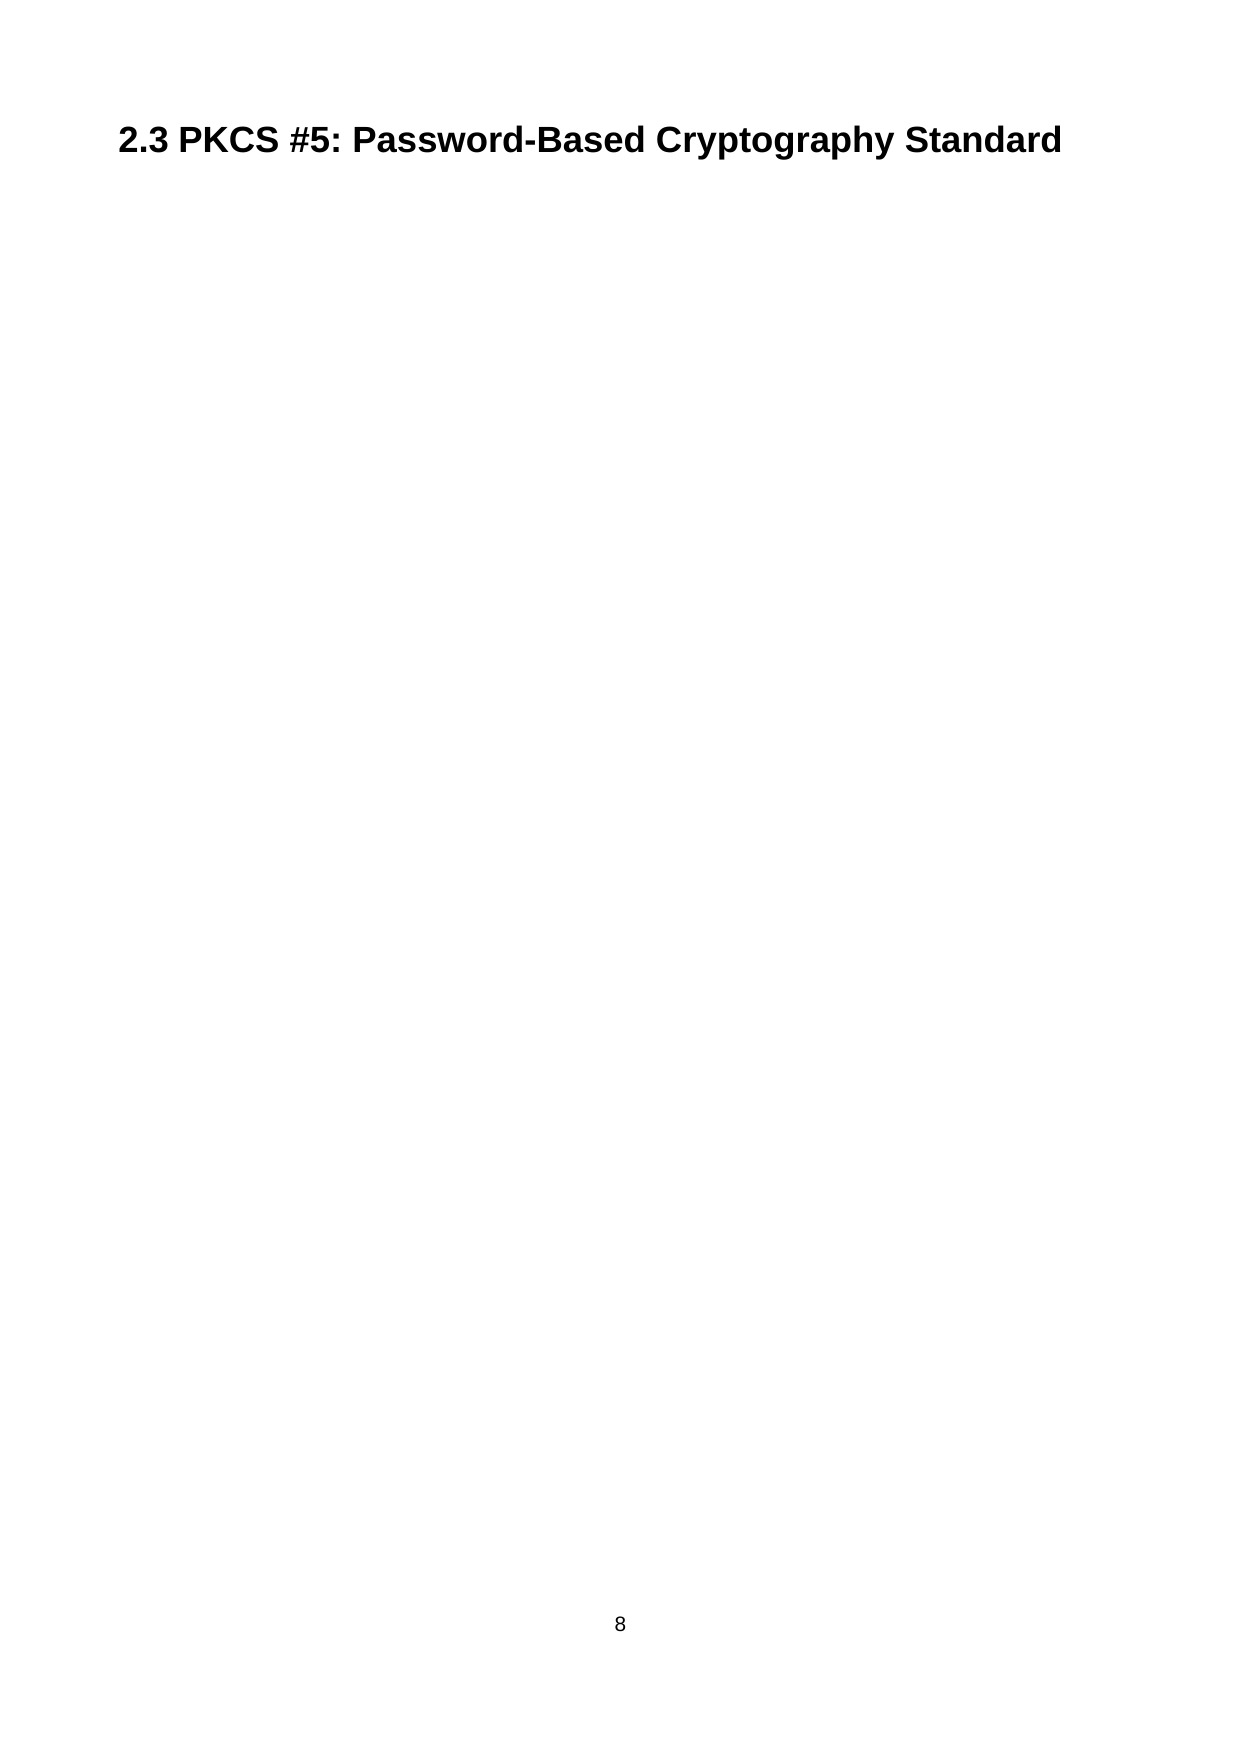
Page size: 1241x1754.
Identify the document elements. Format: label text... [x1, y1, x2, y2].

subtitle PKCS #5: Password-Based Cryptography Standard [118, 118, 1122, 160]
